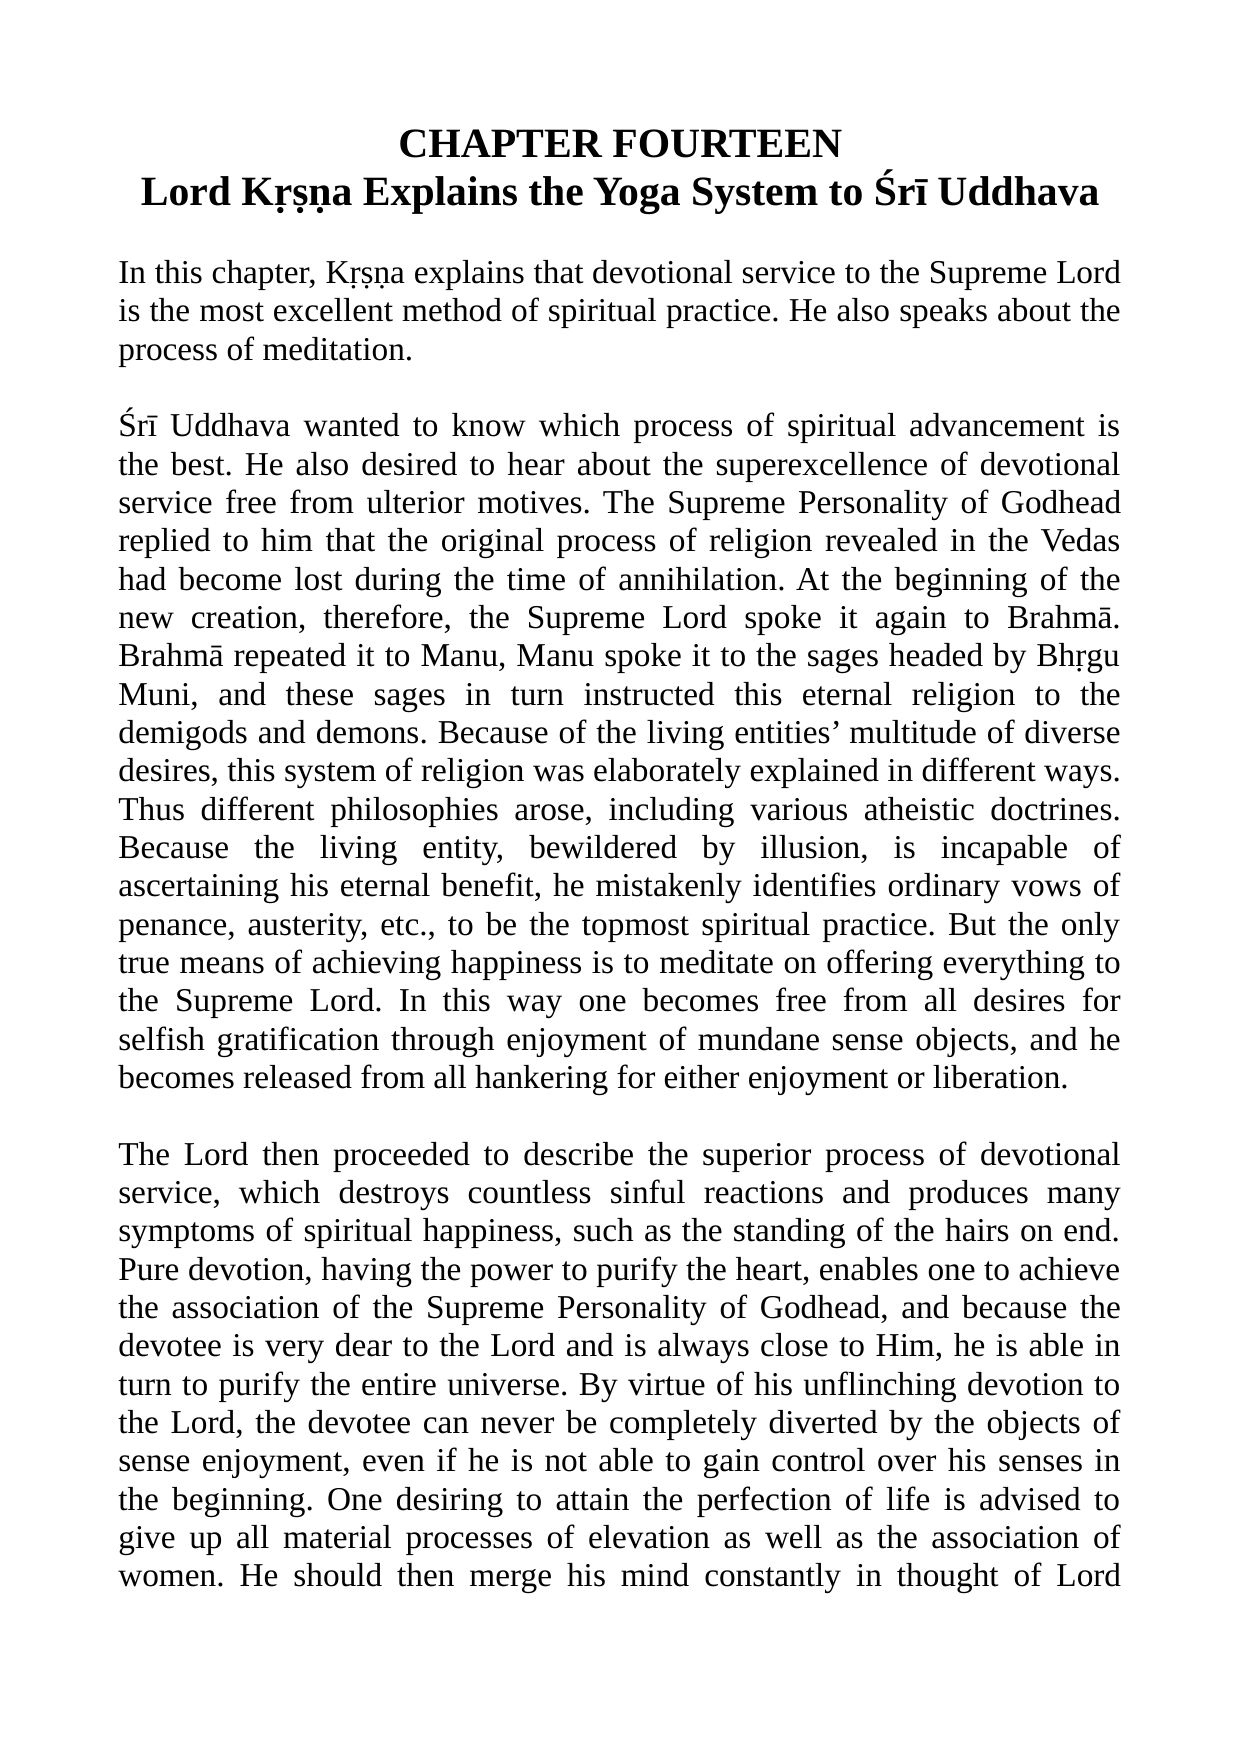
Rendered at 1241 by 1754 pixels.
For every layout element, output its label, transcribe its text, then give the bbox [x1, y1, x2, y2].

text In this chapter, Kṛṣṇa explains that devotional service to the Supreme Lord is the most excellent method of spiritual practice. He also speaks about the process of meditation. [118, 252, 1122, 367]
text The Lord then proceeded to describe the superior process of devotional service, which destroys countless sinful reactions and produces many symptoms of spiritual happiness, such as the standing of the hairs on end. Pure devotion, having the power to purify the heart, enables one to achieve the association of the Supreme Personality of Godhead, and because the devotee is very dear to the Lord and is always close to Him, he is able in turn to purify the entire universe. By virtue of his unflinching devotion to the Lord, the devotee can never be completely diverted by the objects of sense enjoyment, even if he is not able to gain control over his senses in the beginning. One desiring to attain the perfection of life is advised to give up all material processes of elevation as well as the association of women. He should then merge his mind constantly in thought of Lord [118, 1134, 1122, 1594]
text CHAPTER FOURTEEN [118, 118, 1122, 166]
text Lord Kṛṣṇa Explains the Yoga System to Śrī Uddhava [118, 166, 1122, 214]
text Śrī Uddhava wanted to know which process of spiritual advancement is the best. He also desired to hear about the superexcellence of devotional service free from ulterior motives. The Supreme Personality of Godhead replied to him that the original process of religion revealed in the Vedas had become lost during the time of annihilation. At the beginning of the new creation, therefore, the Supreme Lord spoke it again to Brahmā. Brahmā repeated it to Manu, Manu spoke it to the sages headed by Bhṛgu Muni, and these sages in turn instructed this eternal religion to the demigods and demons. Because of the living entities’ multitude of diverse desires, this system of religion was elaborately explained in different ways. Thus different philosophies arose, including various atheistic doctrines. Because the living entity, bewildered by illusion, is incapable of ascertaining his eternal benefit, he mistakenly identifies ordinary vows of penance, austerity, etc., to be the topmost spiritual practice. But the only true means of achieving happiness is to meditate on offering everything to the Supreme Lord. In this way one becomes free from all desires for selfish gratification through enjoyment of mundane sense objects, and he becomes released from all hankering for either enjoyment or liberation. [118, 406, 1122, 1096]
